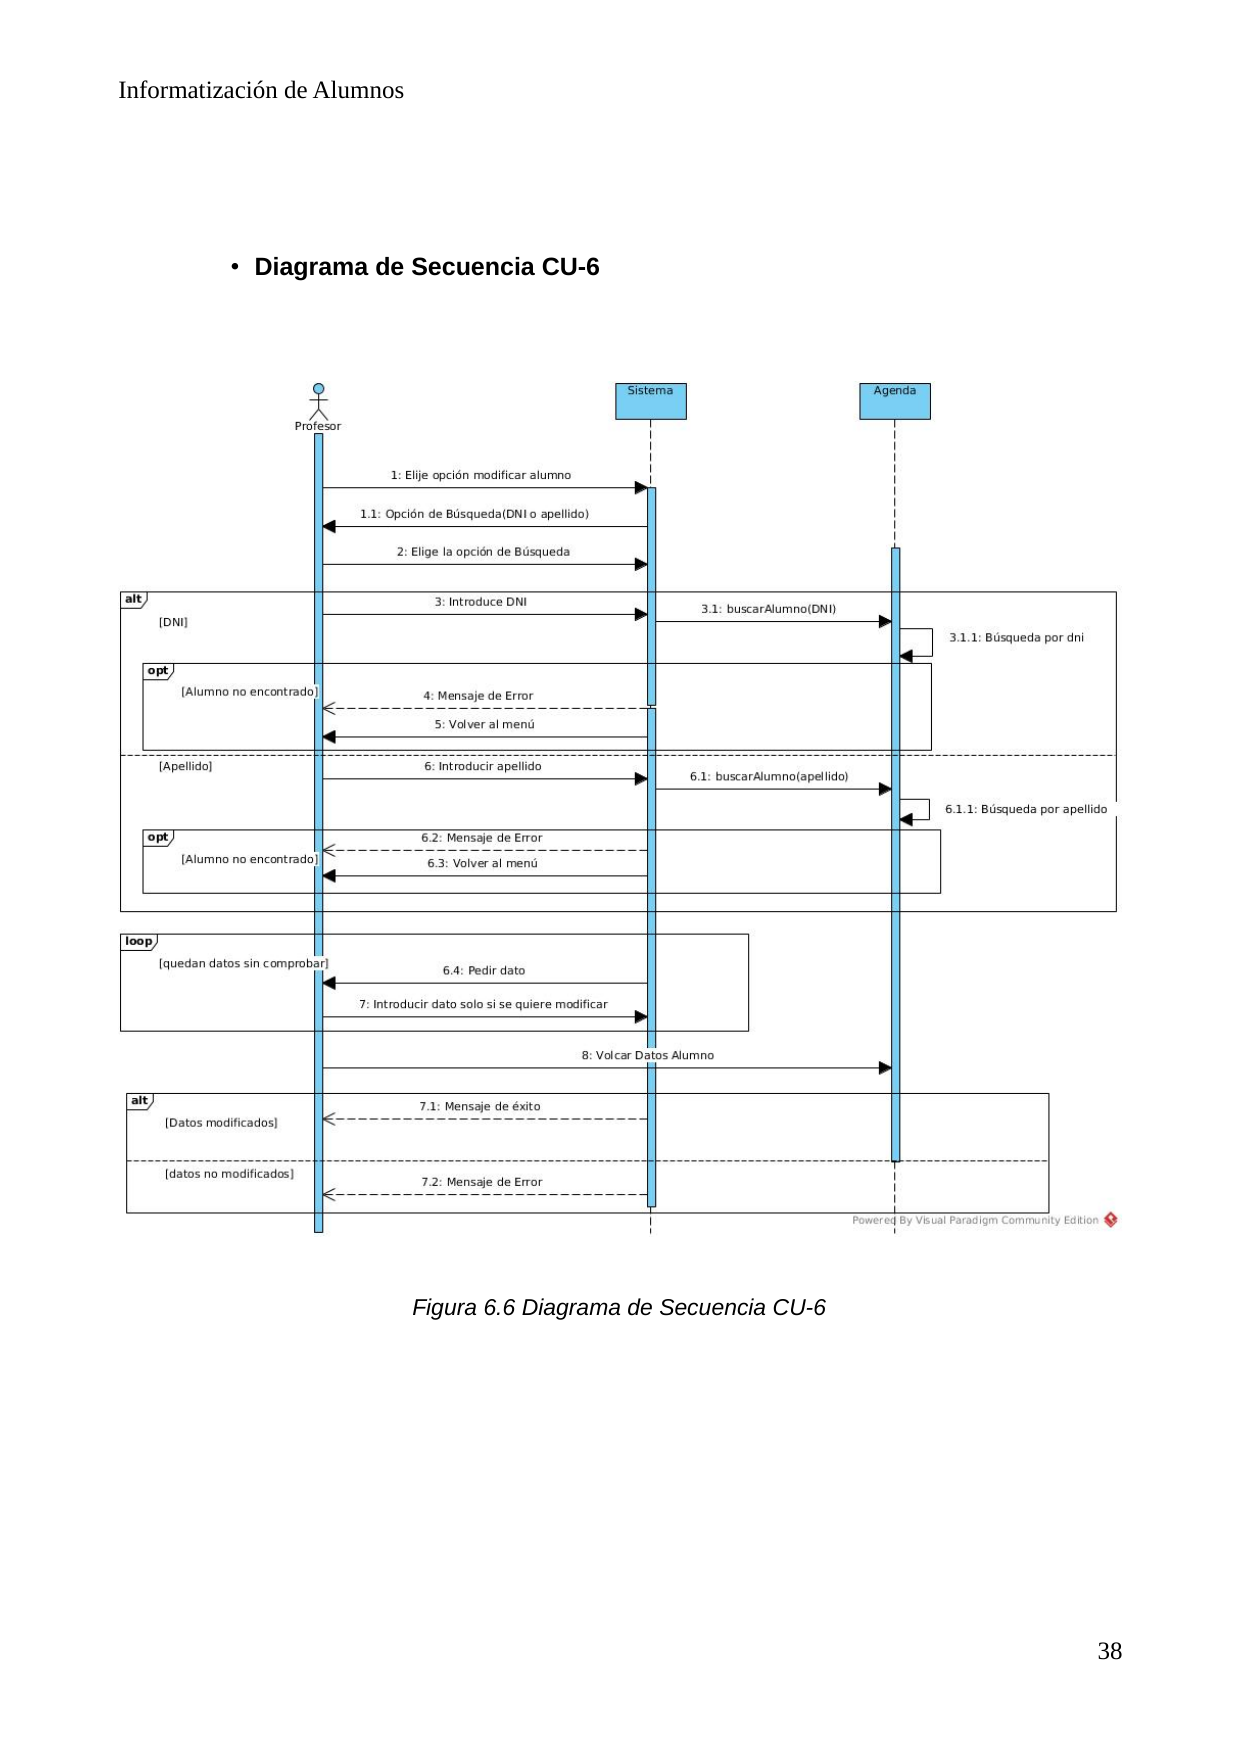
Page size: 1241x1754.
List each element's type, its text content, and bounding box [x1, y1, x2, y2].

list Diagrama de Secuencia CU-6 [231, 252, 1122, 281]
text Figura 6.6 Diagrama de Secuencia CU-6 [118, 1294, 1122, 1321]
